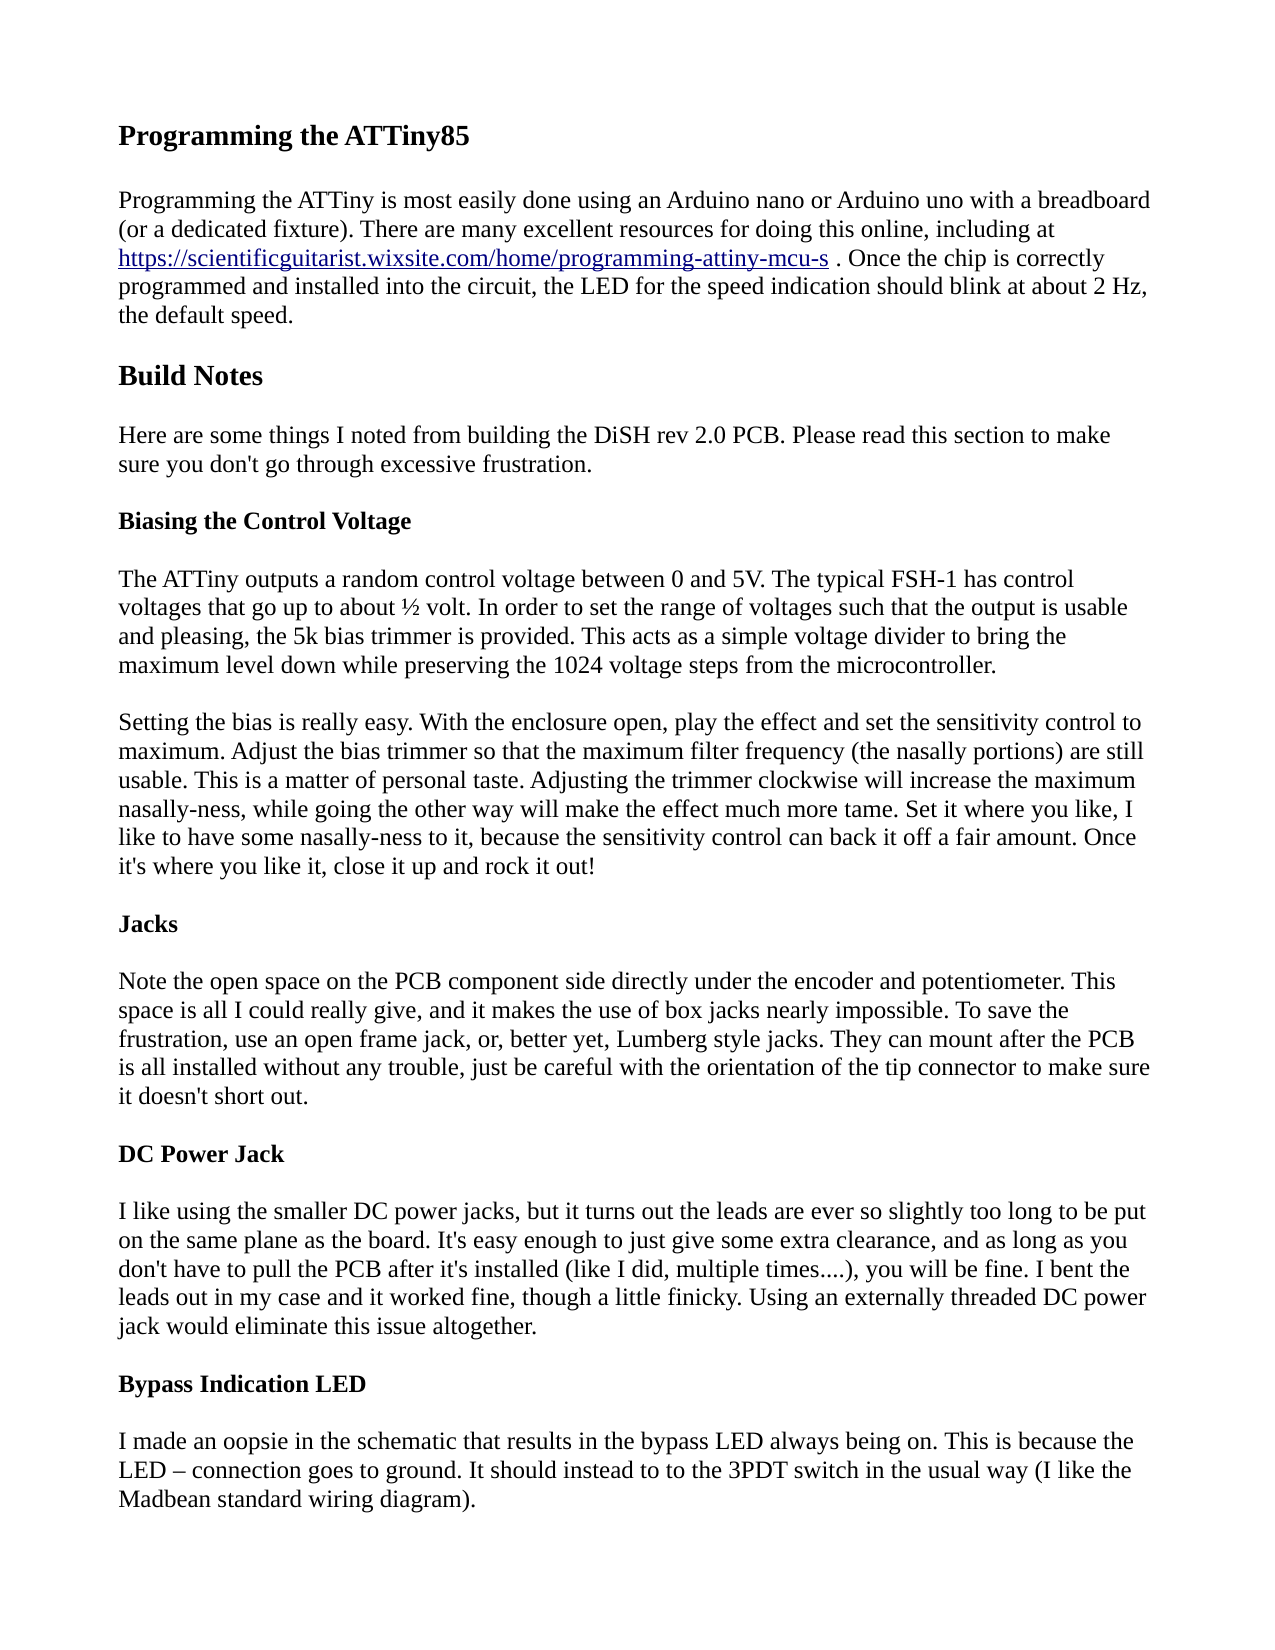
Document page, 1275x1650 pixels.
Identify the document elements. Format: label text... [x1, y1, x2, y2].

text Programming the ATTiny85 [118, 118, 1157, 152]
text Bypass Indication LED [118, 1369, 1157, 1397]
text Here are some things I noted from building the DiSH rev 2.0 PCB. Please read this section to make sure you don't go through excessive frustration. [118, 420, 1157, 477]
text I like using the smaller DC power jacks, but it turns out the leads are ever so slightly too long to be put on the same plane as the board. It's easy enough to just give some extra clearance, and as long as you don't have to pull the PCB after it's installed (like I did, multiple times....), you will be fine. I bent the leads out in my case and it worked fine, though a little finicky. Using an externally threaded DC power jack would eliminate this issue altogether. [118, 1196, 1157, 1340]
text Note the open space on the PCB component side directly under the encoder and potentiometer. This space is all I could really give, and it makes the use of box jacks nearly impossible. To save the frustration, use an open frame jack, or, better yet, Lumberg style jacks. They can mount after the PCB is all installed without any trouble, just be careful with the orientation of the tip connector to make sure it doesn't short out. [118, 966, 1157, 1110]
text The ATTiny outputs a random control voltage between 0 and 5V. The typical FSH-1 has control voltages that go up to about ½ volt. In order to set the range of voltages such that the output is usable and pleasing, the 5k bias trimmer is provided. This acts as a simple voltage divider to bring the maximum level down while preserving the 1024 voltage steps from the microcontroller. [118, 564, 1157, 679]
text Biasing the Control Voltage [118, 506, 1157, 535]
text Build Notes [118, 358, 1157, 391]
text Programming the ATTiny is most easily done using an Arduino nano or Arduino uno with a breadboard (or a dedicated fixture). There are many excellent resources for doing this online, including at https://scientificguitarist.wixsite.com/home/programming-attiny-mcu-s . Once the chip is correctly programmed and installed into the circuit, the LED for the speed indication should blink at about 2 Hz, the default speed. [118, 185, 1157, 329]
text Setting the bias is really easy. With the enclosure open, play the effect and set the sensitivity control to maximum. Adjust the bias trimmer so that the maximum filter frequency (the nasally portions) are still usable. This is a matter of personal taste. Adjusting the trimmer clockwise will increase the maximum nasally-ness, while going the other way will make the effect much more tame. Set it where you like, I like to have some nasally-ness to it, because the sensitivity control can back it off a fair amount. Once it's where you like it, close it up and rock it out! [118, 707, 1157, 880]
text DC Power Jack [118, 1139, 1157, 1167]
text I made an oopsie in the schematic that results in the bypass LED always being on. This is because the LED – connection goes to ground. It should instead to to the 3PDT switch in the usual way (I like the Madbean standard wiring diagram). [118, 1426, 1157, 1512]
text Jacks [118, 909, 1157, 937]
